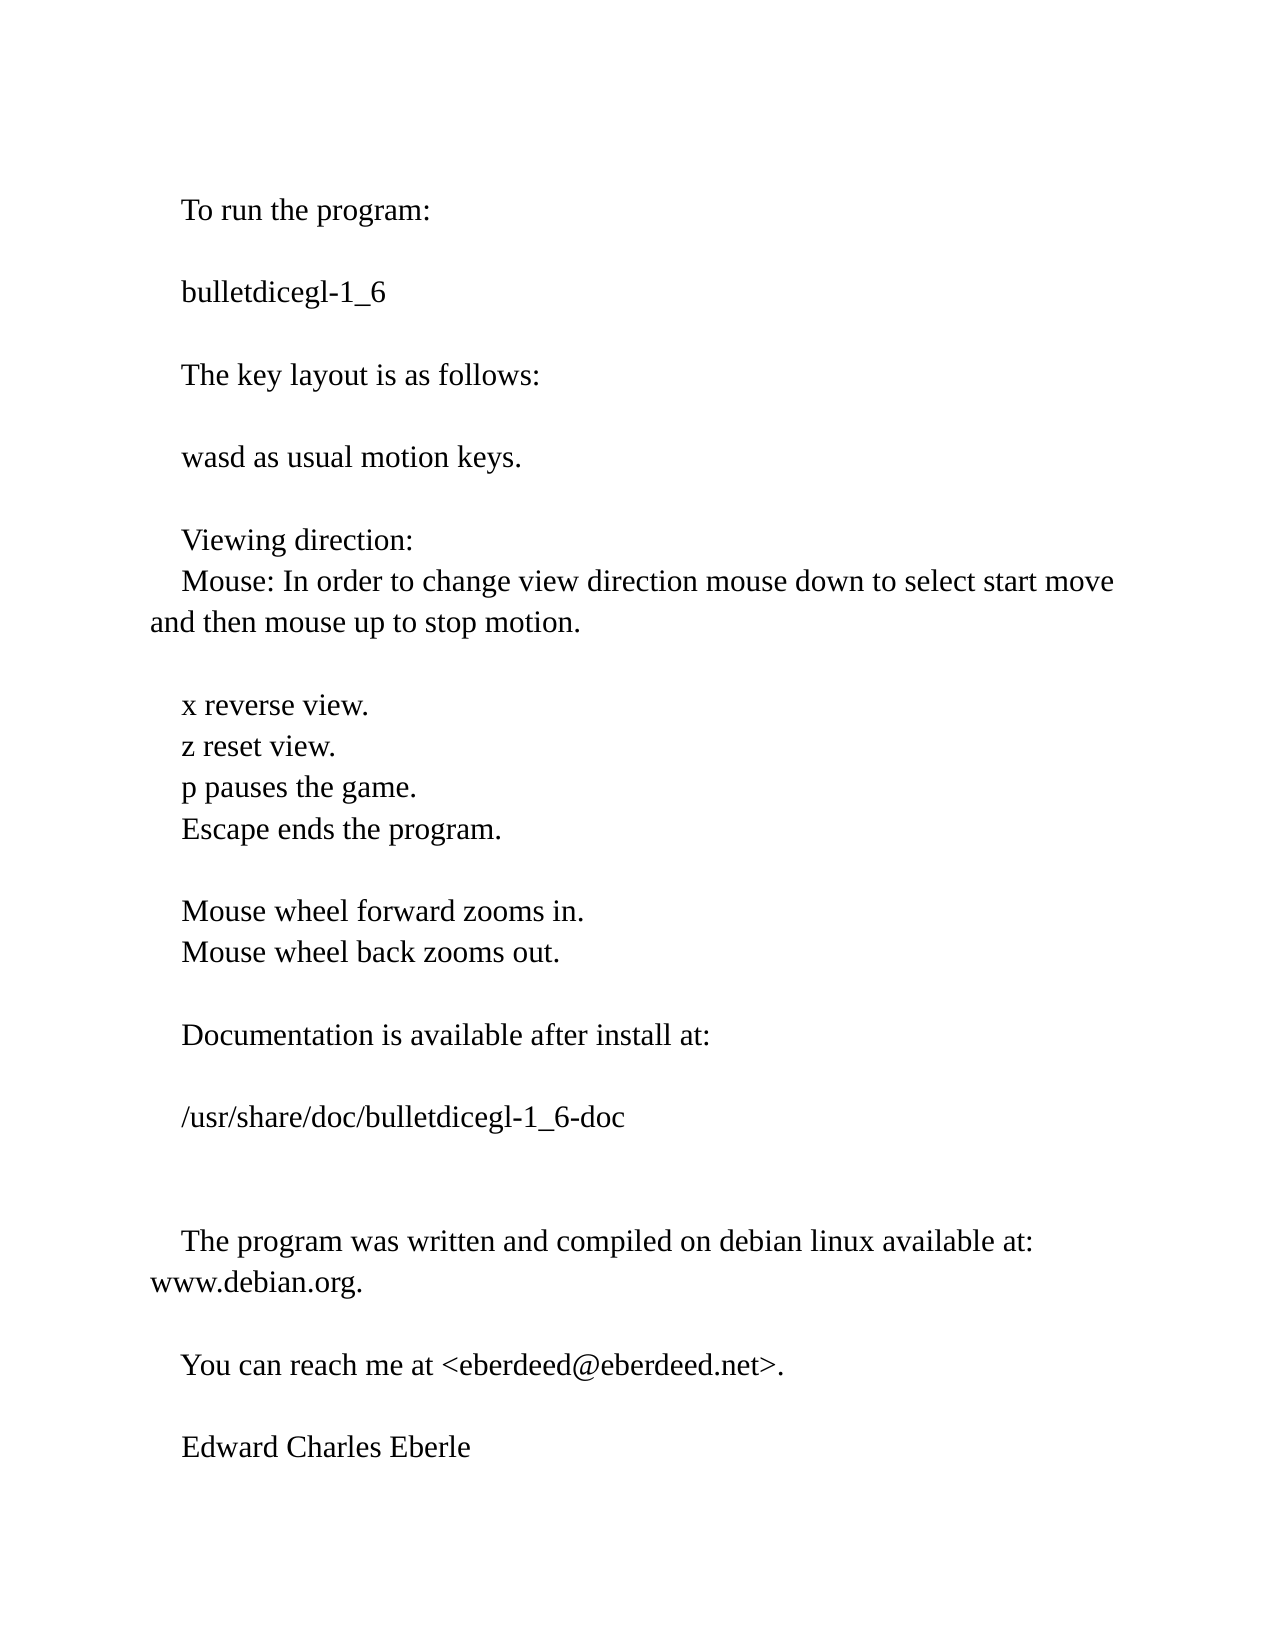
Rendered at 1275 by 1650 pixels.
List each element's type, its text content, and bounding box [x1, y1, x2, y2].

text Documentation is available after install at: [150, 1016, 1125, 1052]
text bulletdicegl-1_6 [150, 274, 1125, 310]
text You can reach me at <eberdeed@eberdeed.net>. [150, 1346, 1125, 1382]
text z reset view. [150, 727, 1125, 763]
text The key layout is as follows: [150, 356, 1125, 392]
text Mouse: In order to change view direction mouse down to select start move and then mouse up to stop motion. [150, 562, 1125, 640]
text To run the program: [150, 191, 1125, 227]
text Edward Charles Eberle [150, 1429, 1125, 1465]
text /usr/share/doc/bulletdicegl-1_6-doc [150, 1099, 1125, 1135]
text Mouse wheel forward zooms in. [150, 892, 1125, 928]
text x reverse view. [150, 686, 1125, 722]
text Viewing direction: [150, 521, 1125, 557]
text Escape ends the program. [150, 810, 1125, 846]
text wasd as usual motion keys. [150, 439, 1125, 475]
text p pauses the game. [150, 769, 1125, 805]
text Mouse wheel back zooms out. [150, 934, 1125, 970]
text The program was written and compiled on debian linux available at: www.debian.org. [150, 1222, 1125, 1300]
